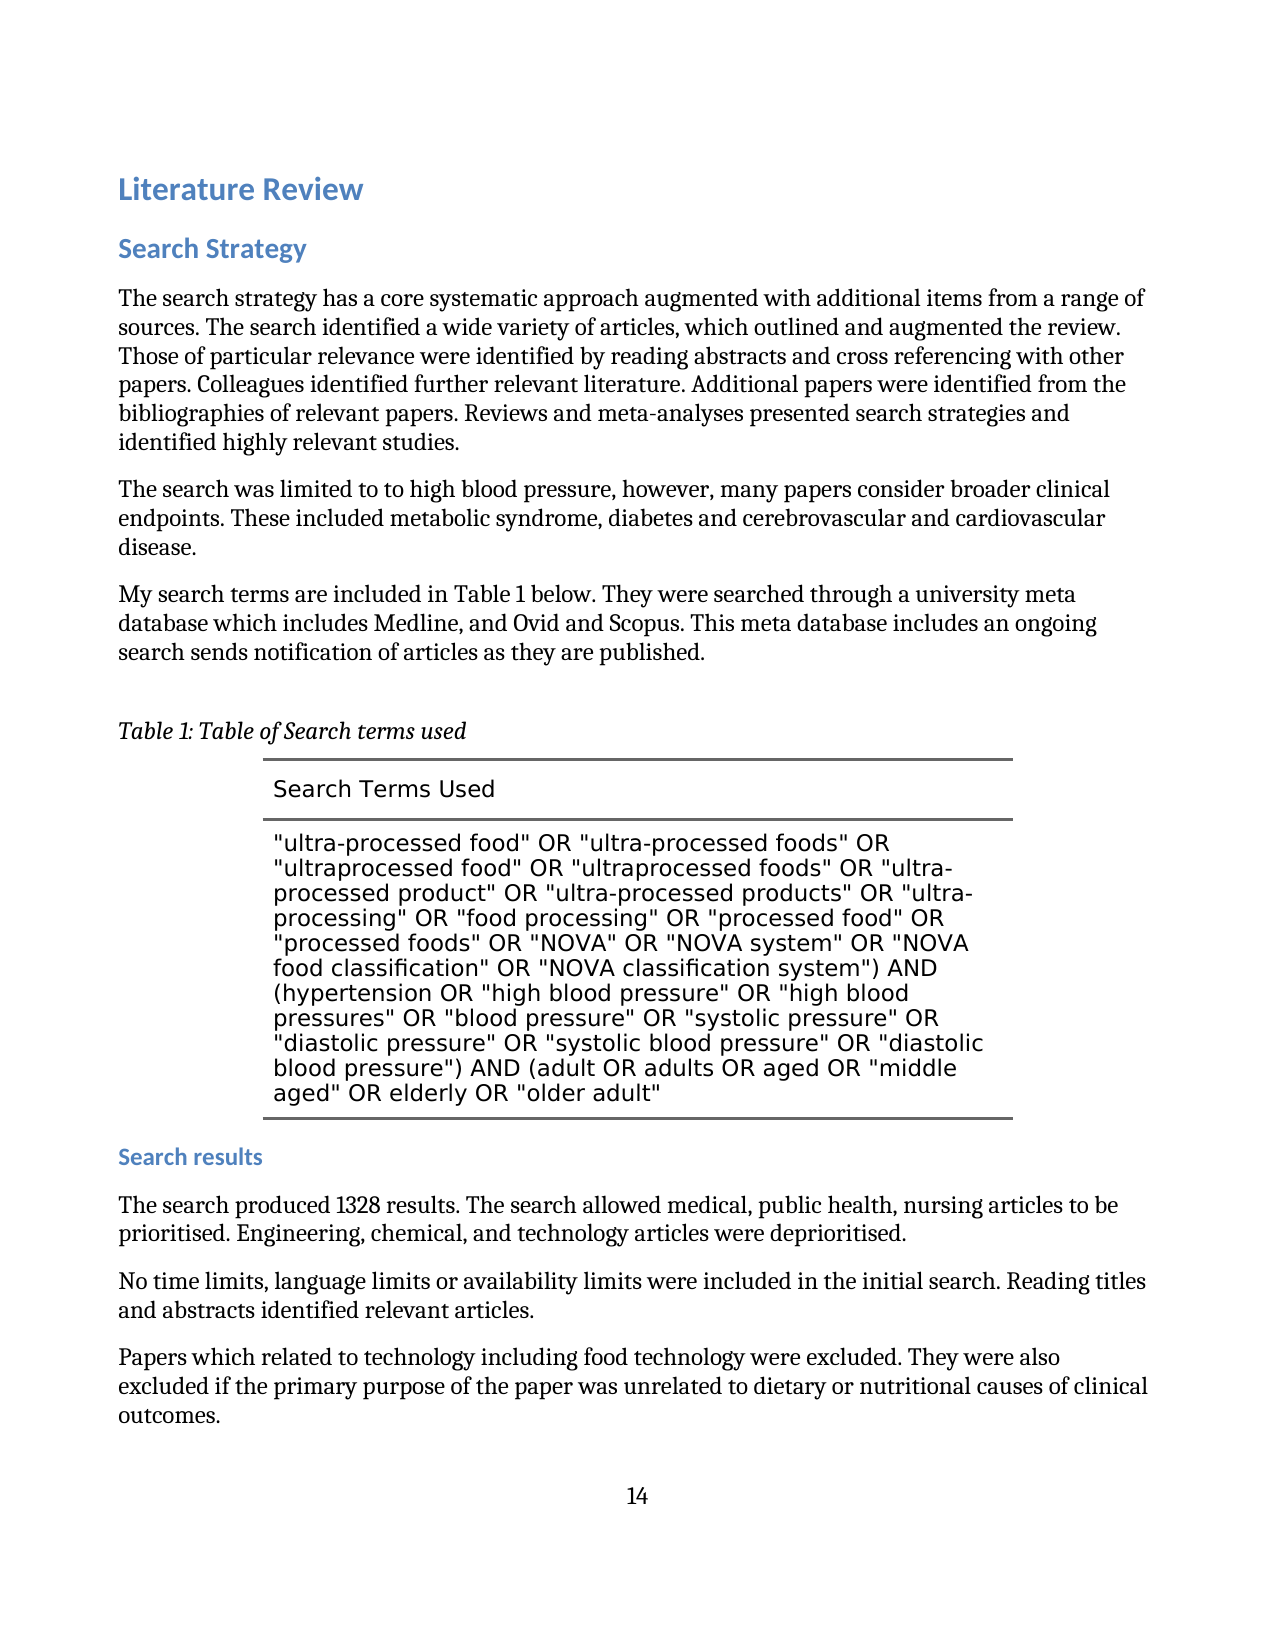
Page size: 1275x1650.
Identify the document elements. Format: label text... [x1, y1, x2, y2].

text No time limits, language limits or availability limits were included in the initial search. Reading titles and abstracts identified relevant articles. [118, 1267, 1157, 1324]
text Papers which related to technology including food technology were excluded. They were also excluded if the primary purpose of the paper was unrelated to dietary or nutritional causes of clinical outcomes. [118, 1343, 1157, 1429]
subtitle Literature Review [118, 168, 1157, 209]
table_cell "ultra-processed food" OR "ultra-processed foods" OR "ultraprocessed food" OR "ultraprocessed foods" OR "ultra-processed product" OR "ultra-processed products" OR "ultra-processing" OR "food processing" OR "processed food" OR "processed foods" OR "NOVA" OR "NOVA system" OR "NOVA food classification" OR "NOVA classification system") AND (hypertension OR "high blood pressure" OR "high blood pressures" OR "blood pressure" OR "systolic pressure" OR "diastolic pressure" OR "systolic blood pressure" OR "diastolic blood pressure") AND (adult OR adults OR aged OR "middle aged" OR elderly OR "older adult" [263, 821, 1012, 1117]
text The search produced 1328 results. The search allowed medical, public health, nursing articles to be prioritised. Engineering, chemical, and technology articles were deprioritised. [118, 1191, 1157, 1248]
text Table 1: Table of Search terms used [118, 717, 1157, 745]
subtitle Search results [118, 1141, 1157, 1172]
text The search was limited to to high blood pressure, however, many papers consider broader clinical endpoints. These included metabolic syndrome, diabetes and cerebrovascular and cardiovascular disease. [118, 475, 1157, 562]
text The search strategy has a core systematic approach augmented with additional items from a range of sources. The search identified a wide variety of articles, which outlined and augmented the review. Those of particular relevance were identified by reading abstracts and cross referencing with other papers. Colleagues identified further relevant literature. Additional papers were identified from the bibliographies of relevant papers. Reviews and meta-analyses presented search strategies and identified highly relevant studies. [118, 284, 1157, 457]
subtitle Search Strategy [118, 230, 1157, 265]
table_header Search Terms Used [263, 761, 1012, 818]
text My search terms are included in Table 1 below. They were searched through a university meta database which includes Medline, and Ovid and Scopus. This meta database includes an ongoing search sends notification of articles as they are published. [118, 580, 1157, 667]
